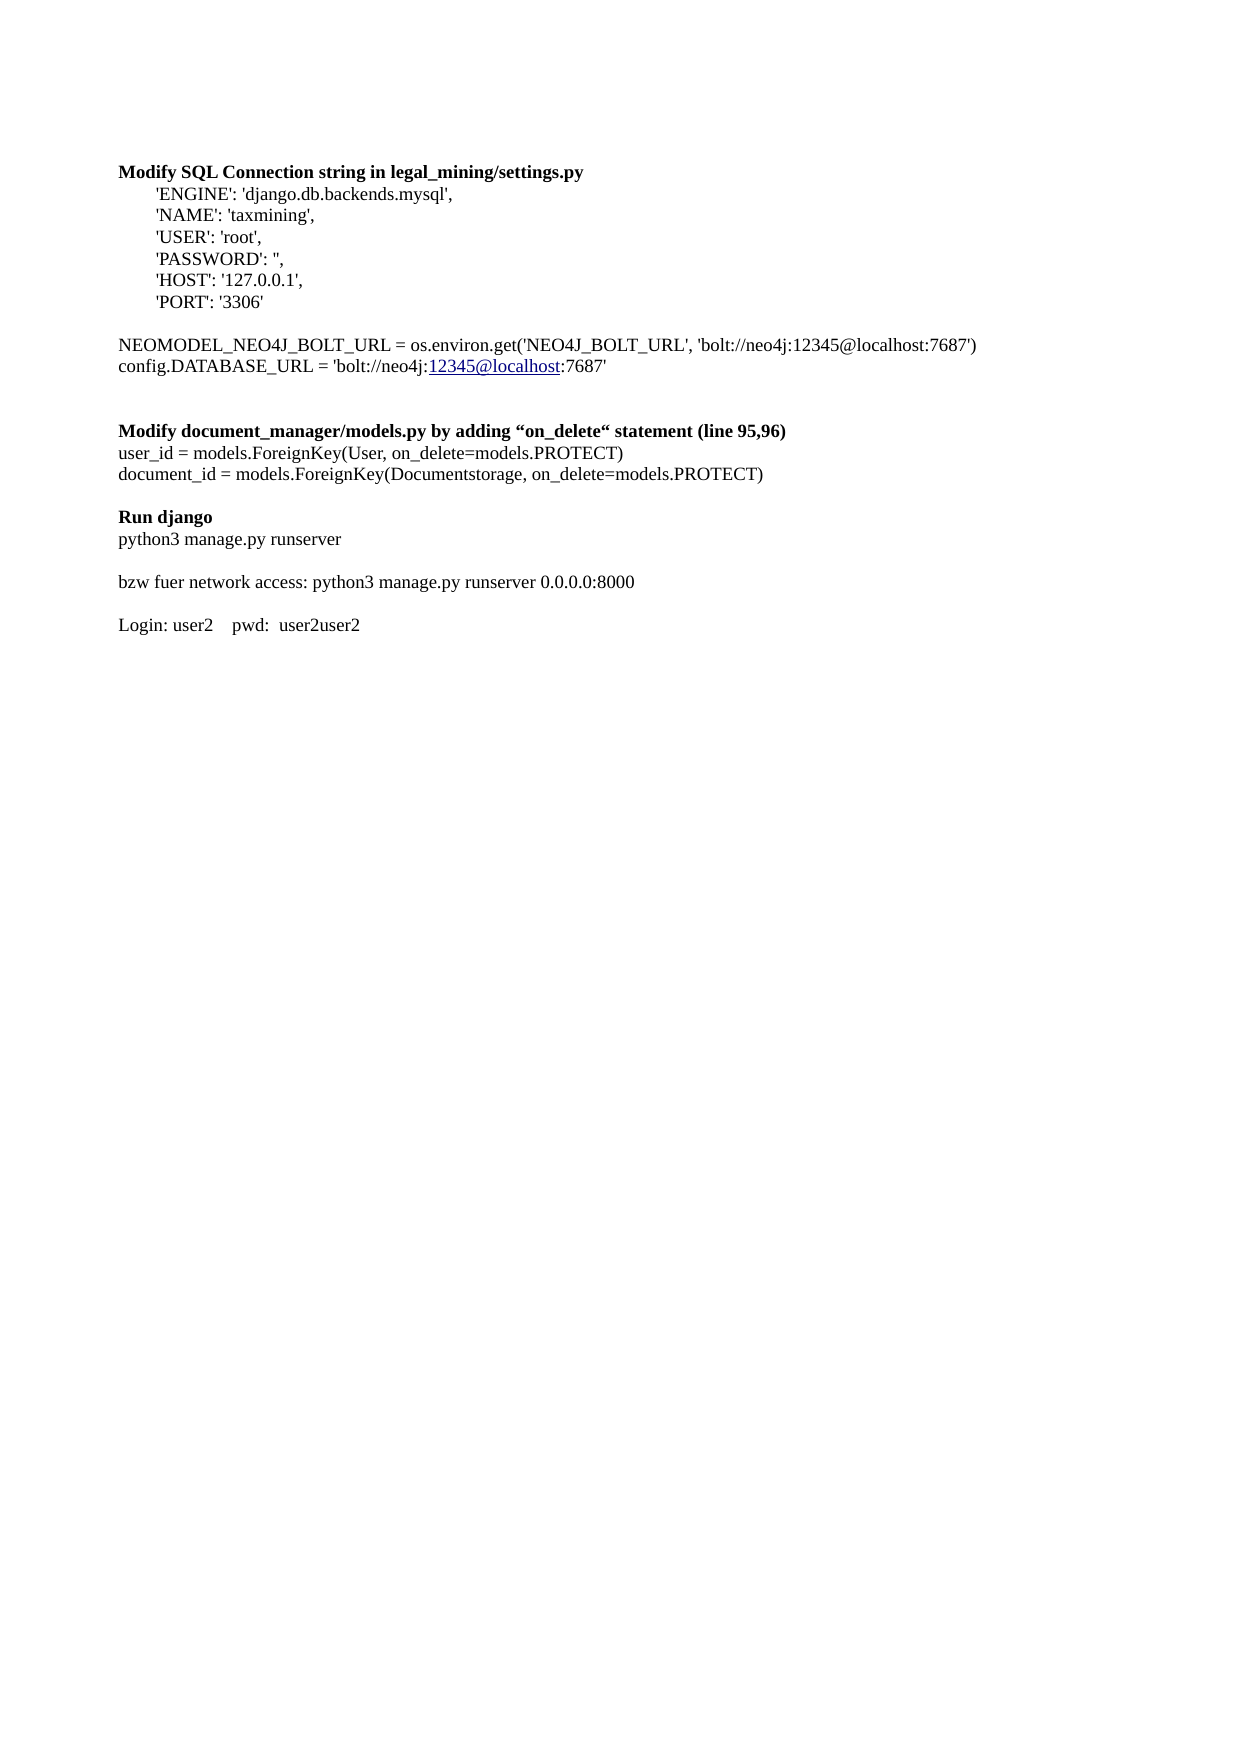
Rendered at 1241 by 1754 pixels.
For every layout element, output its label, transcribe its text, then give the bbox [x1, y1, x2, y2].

text 'PASSWORD': '', [118, 247, 1122, 269]
text python3 manage.py runserver [118, 528, 1122, 549]
text bzw fuer network access: python3 manage.py runserver 0.0.0.0:8000 [118, 571, 1122, 592]
text 'HOST': '127.0.0.1', [118, 269, 1122, 291]
text NEOMODEL_NEO4J_BOLT_URL = os.environ.get('NEO4J_BOLT_URL', 'bolt://neo4j:12345@localhost:7687') [118, 334, 1122, 355]
text Modify document_manager/models.py by adding “on_delete“ statement (line 95,96) user_id = models.ForeignKey(User, on_delete=models.PROTECT) [118, 420, 1122, 463]
text document_id = models.ForeignKey(Documentstorage, on_delete=models.PROTECT) [118, 463, 1122, 485]
text 'PORT': '3306' [118, 291, 1122, 312]
text 'NAME': 'taxmining', [118, 204, 1122, 226]
text config.DATABASE_URL = 'bolt://neo4j:12345@localhost:7687' [118, 355, 1122, 377]
text 'USER': 'root', [118, 226, 1122, 247]
text 'ENGINE': 'django.db.backends.mysql', [118, 183, 1122, 204]
text Modify SQL Connection string in legal_mining/settings.py [118, 161, 1122, 183]
text Login: user2 pwd: user2user2 [118, 614, 1122, 636]
text Run django [118, 506, 1122, 528]
